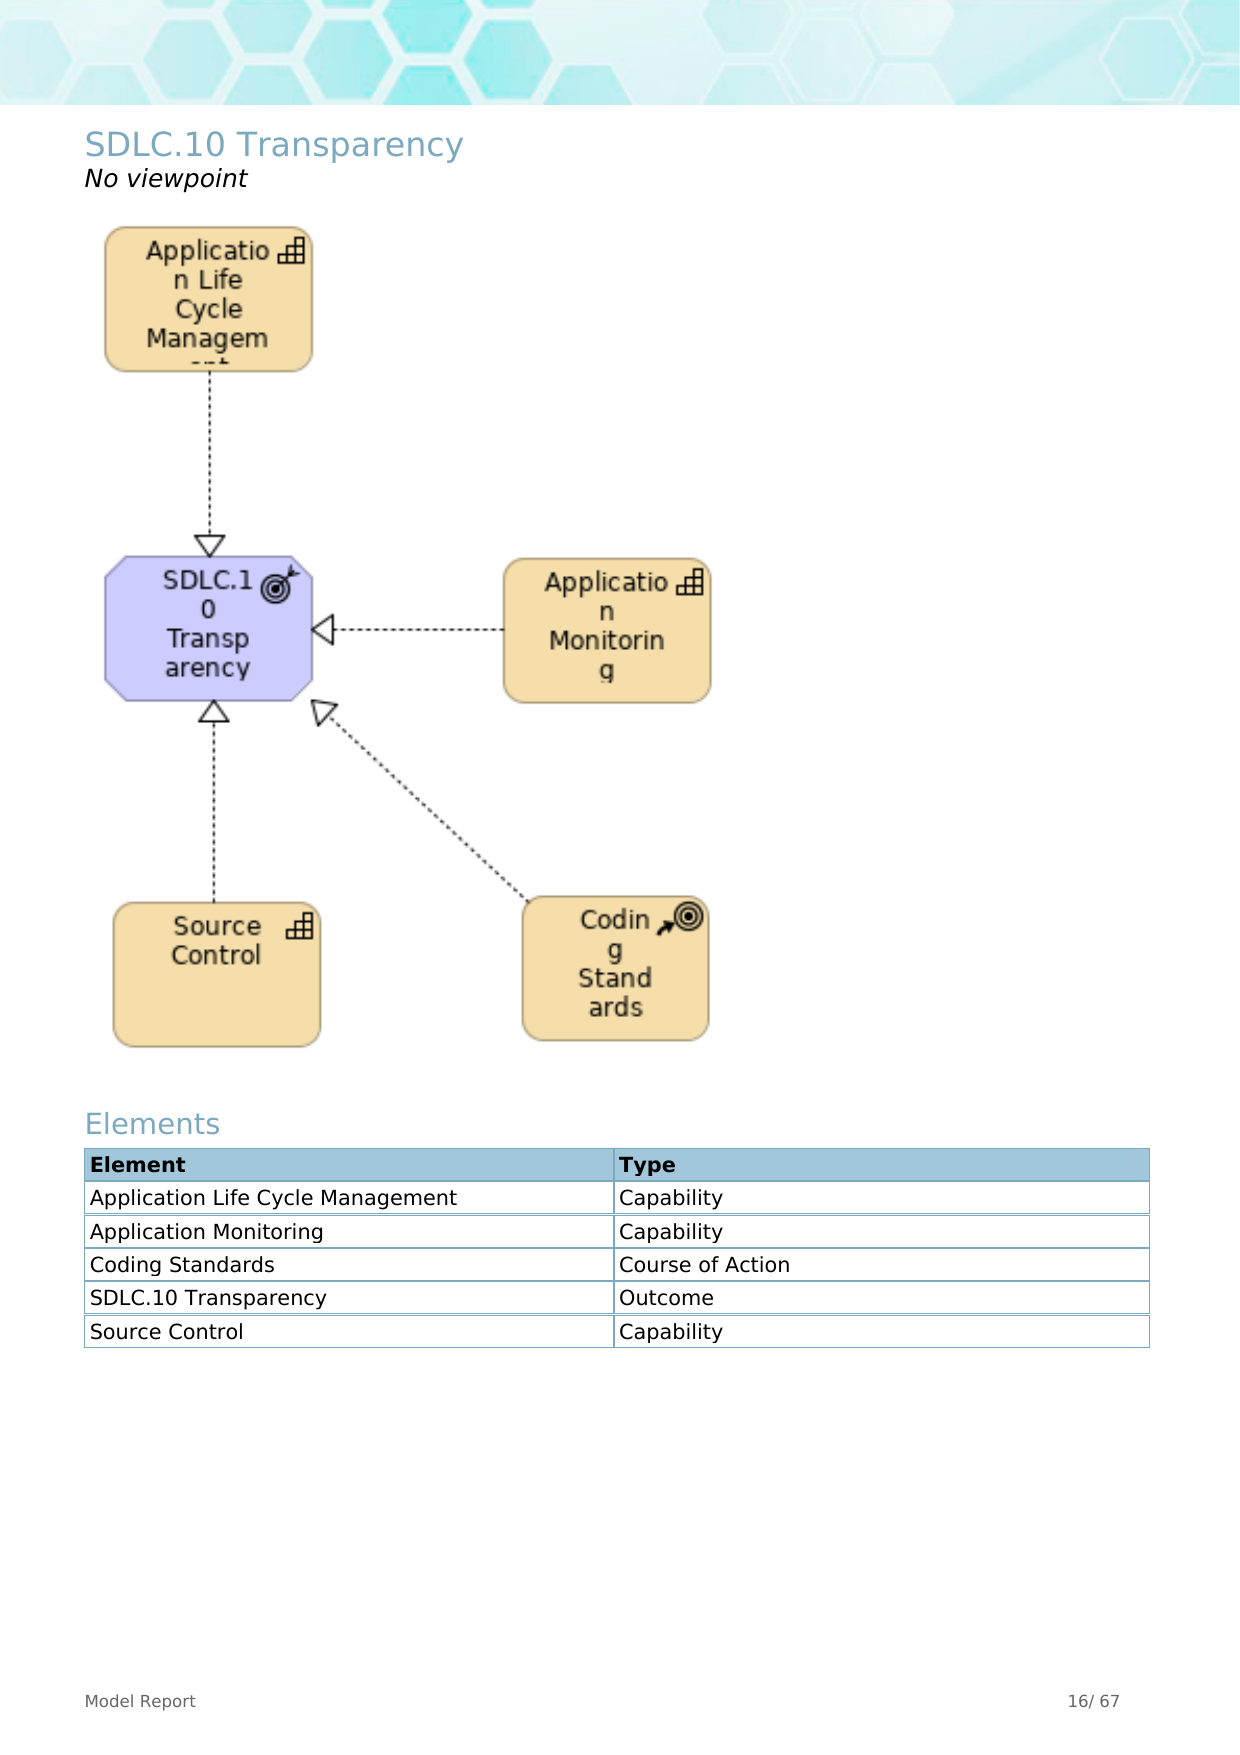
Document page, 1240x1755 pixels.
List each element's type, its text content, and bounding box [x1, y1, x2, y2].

table_cell [614, 105, 727, 125]
table_cell [1155, 1248, 1239, 1281]
table_cell Type [615, 1149, 1149, 1180]
table_cell [0, 1142, 84, 1148]
table_cell [920, 1348, 1088, 1650]
table_cell Outcome [615, 1282, 1149, 1313]
table_cell [1155, 1281, 1239, 1314]
table_cell [84, 1142, 614, 1148]
table_cell [1155, 206, 1239, 1069]
table_cell Course of Action [615, 1249, 1149, 1280]
table_cell [0, 1181, 84, 1214]
table_cell SDLC.10 Transparency [85, 1282, 613, 1313]
table_cell [1150, 1181, 1155, 1214]
table_cell [1088, 1348, 1150, 1650]
table_cell [0, 1148, 84, 1181]
table_cell [84, 196, 614, 206]
table_cell Elements [84, 1069, 1150, 1142]
table_cell [614, 1348, 727, 1650]
table_cell [920, 206, 1088, 1069]
table_cell [1150, 1281, 1155, 1314]
table_cell Element [85, 1149, 613, 1180]
table_cell [0, 1650, 84, 1754]
table_cell [0, 165, 84, 196]
table_cell [1150, 1148, 1155, 1181]
table_cell [1155, 165, 1239, 196]
table_cell [1150, 105, 1155, 125]
table_cell [1155, 105, 1239, 125]
table_cell [727, 105, 920, 125]
table_cell [733, 206, 920, 1069]
table_cell [1150, 196, 1155, 206]
table_cell / 67 [1088, 1650, 1155, 1754]
table_cell [84, 1348, 614, 1650]
table_cell [1150, 1248, 1155, 1281]
table_cell [1155, 1348, 1239, 1650]
table_cell [614, 1142, 727, 1148]
table_cell No viewpoint [84, 165, 1155, 196]
table_cell [1155, 1181, 1239, 1214]
table_cell [1155, 1215, 1239, 1248]
table_cell [614, 196, 727, 206]
table_cell [1150, 1315, 1155, 1348]
table_cell [1088, 105, 1150, 125]
table_cell [920, 196, 1088, 206]
table_cell [0, 206, 84, 1069]
table_cell [1150, 206, 1155, 1069]
table_cell [0, 105, 84, 125]
table_cell [0, 1348, 84, 1650]
table_cell [0, 1315, 84, 1348]
table_cell [1155, 1069, 1239, 1142]
table_cell [727, 1142, 920, 1148]
table_cell Capability [615, 1316, 1149, 1347]
table_cell 16 [920, 1650, 1088, 1754]
table_cell [0, 1069, 84, 1142]
table_cell [1155, 196, 1239, 206]
table_cell [727, 196, 920, 206]
table_cell [1155, 1142, 1239, 1148]
table_cell [1150, 1069, 1155, 1142]
table_cell Coding Standards [85, 1249, 613, 1280]
table_cell [1155, 1315, 1239, 1348]
table_cell Model Report [84, 1650, 920, 1754]
table_cell [84, 105, 614, 125]
table_cell [727, 1348, 920, 1650]
table_cell [1150, 1348, 1155, 1650]
table_cell [1155, 1650, 1239, 1754]
table_cell [0, 1215, 84, 1248]
table_cell [1088, 196, 1150, 206]
table_cell Application Monitoring [85, 1216, 613, 1247]
table_cell [1155, 1148, 1239, 1181]
table_cell Capability [615, 1182, 1149, 1213]
table_cell Capability [615, 1216, 1149, 1247]
table_cell [1155, 125, 1239, 164]
table_cell [920, 1142, 1088, 1148]
table_cell [0, 125, 84, 164]
table_cell [0, 196, 84, 206]
table_cell [1088, 206, 1150, 1069]
table_cell [920, 105, 1088, 125]
table_cell [0, 1281, 84, 1314]
table_cell [0, 1248, 84, 1281]
table_cell [1088, 1142, 1150, 1148]
table_cell [1150, 1215, 1155, 1248]
table_cell Application Life Cycle Management [85, 1182, 613, 1213]
table_cell Source Control [85, 1316, 613, 1347]
table_cell SDLC.10 Transparency [84, 125, 1155, 164]
